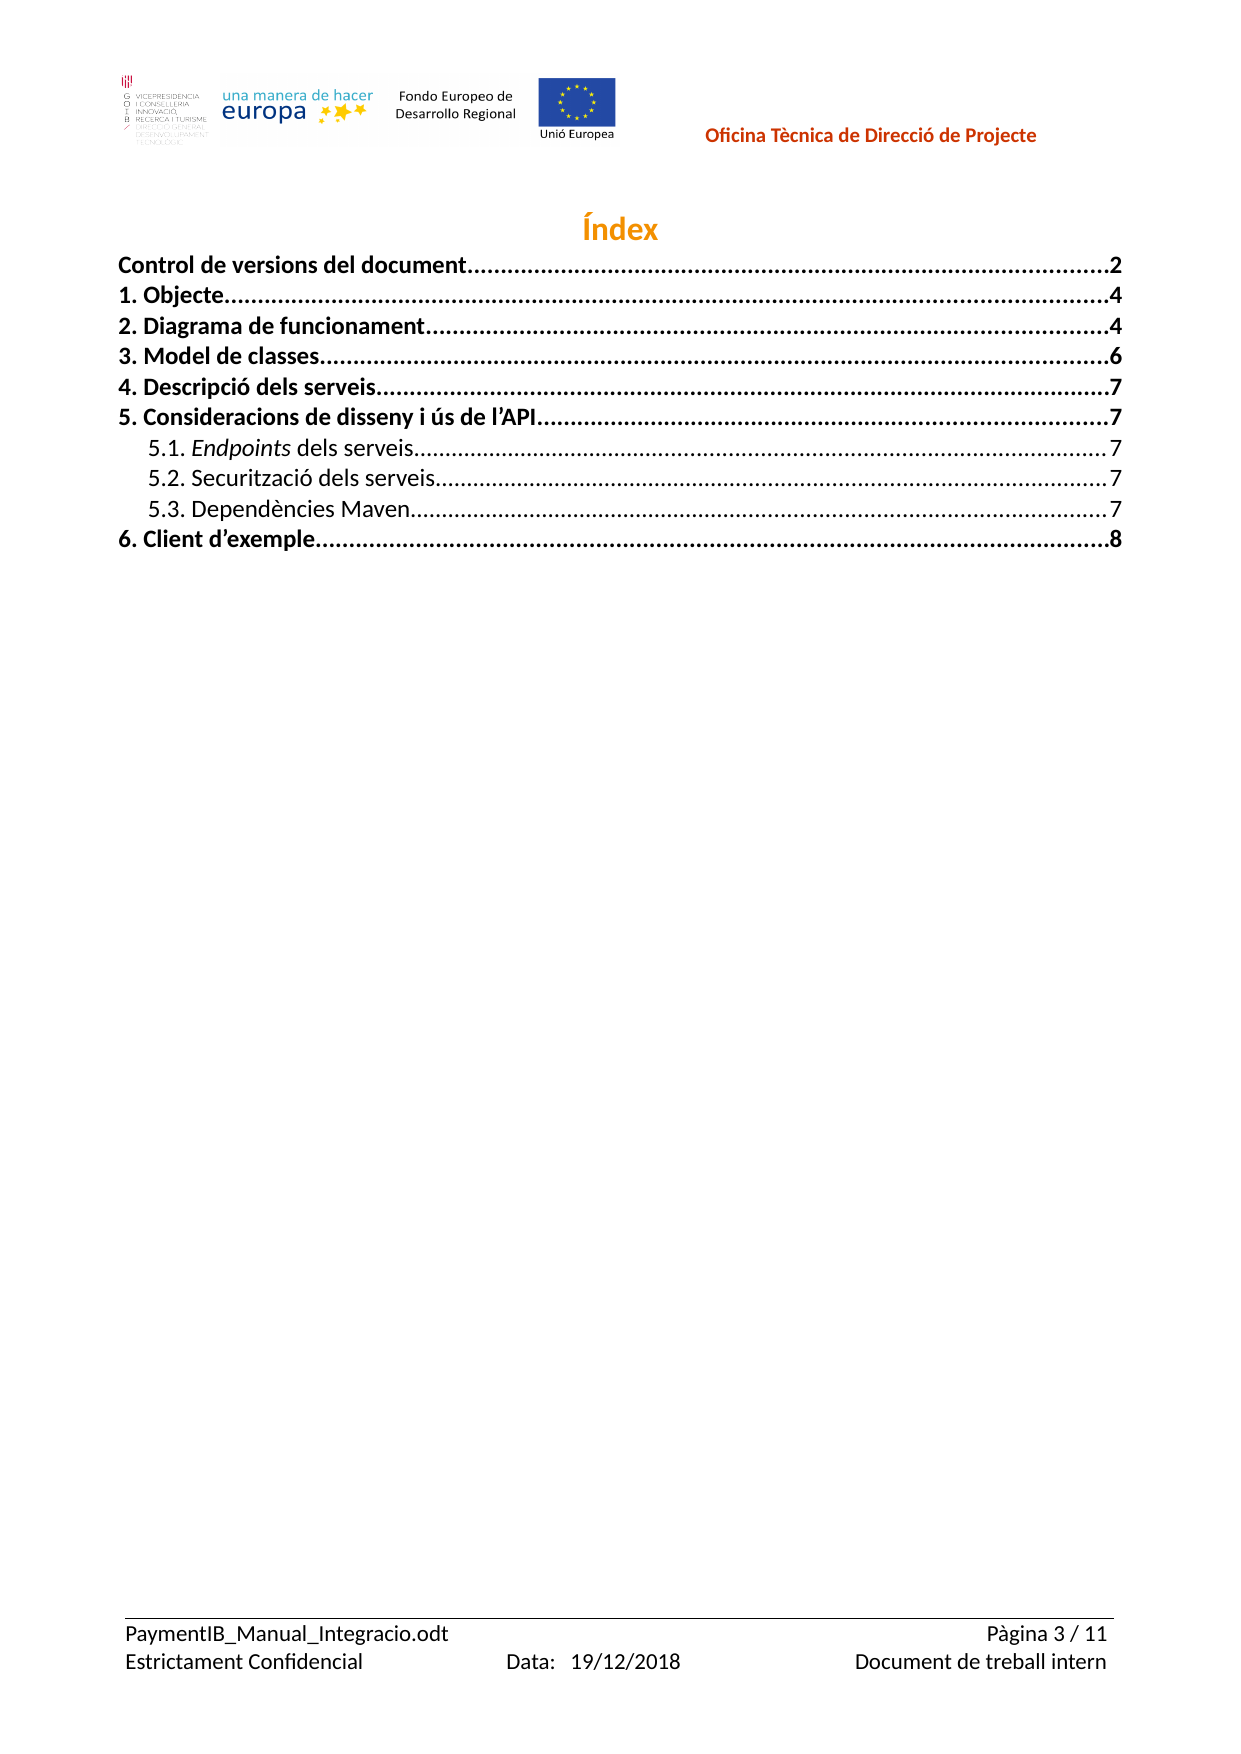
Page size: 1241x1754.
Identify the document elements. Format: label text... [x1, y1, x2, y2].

text 6. Client d’exemple 8 [118, 524, 1122, 554]
text 5.3. Dependències Maven 7 [148, 493, 1122, 524]
text 5.1. Endpoints dels serveis 7 [148, 432, 1122, 463]
text 5. Consideracions de disseny i ús de l’API 7 [118, 402, 1122, 432]
text 5.2. Securització dels serveis 7 [148, 463, 1122, 493]
picture [219, 73, 621, 147]
text 2. Diagrama de funcionament 4 [118, 310, 1122, 341]
text 1. Objecte 4 [118, 279, 1122, 310]
picture [118, 73, 213, 147]
text Índex [118, 208, 1122, 249]
text 3. Model de classes 6 [118, 341, 1122, 371]
text 4. Descripció dels serveis 7 [118, 371, 1122, 402]
text Control de versions del document 2 [118, 249, 1122, 279]
